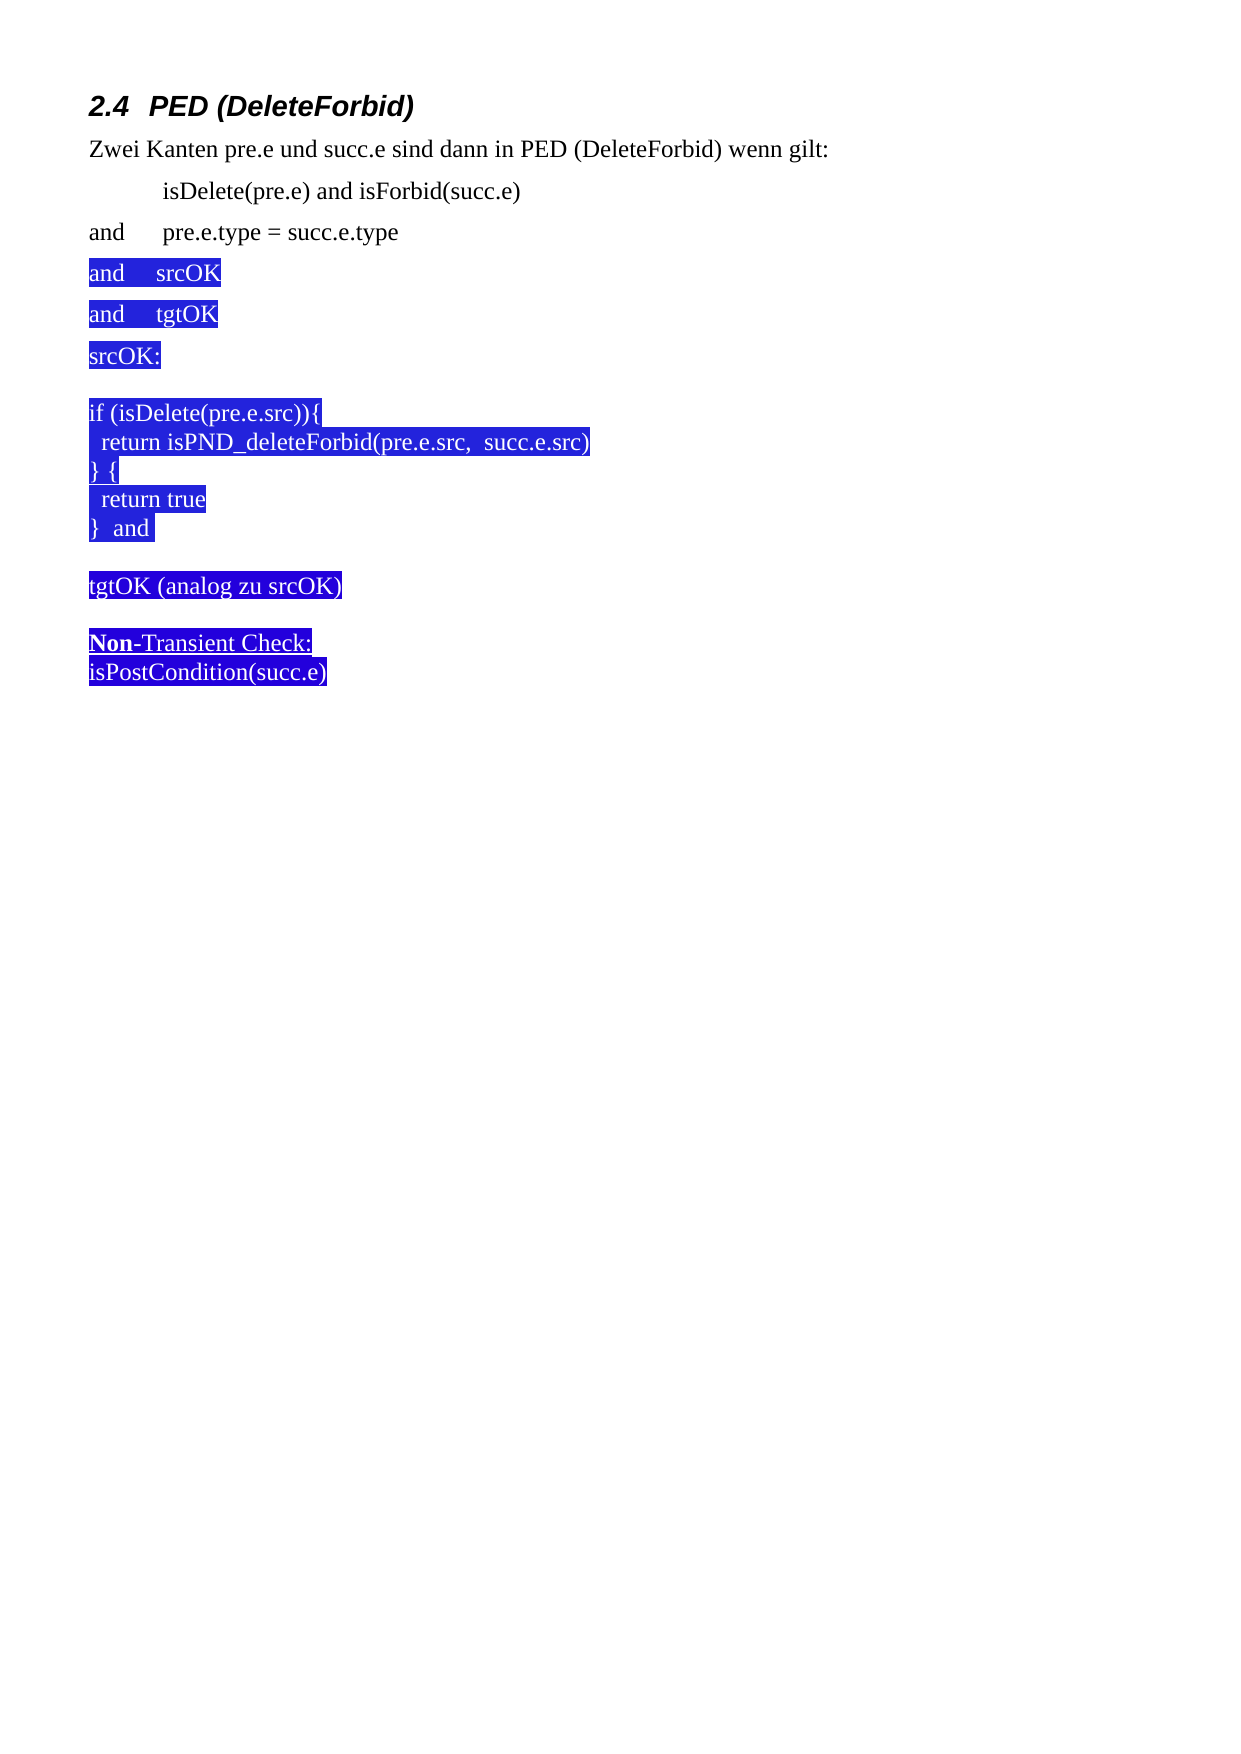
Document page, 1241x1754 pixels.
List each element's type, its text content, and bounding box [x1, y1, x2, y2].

text Zwei Kanten pre.e und succ.e sind dann in PED (DeleteForbid) wenn gilt: [88, 134, 1152, 163]
text isPostCondition(succ.e) [88, 657, 1152, 686]
text and tgtOK [88, 299, 1152, 328]
text return isPND_deleteForbid(pre.e.src, succ.e.src) [88, 427, 1152, 456]
text tgtOK (analog zu srcOK) [88, 571, 1152, 599]
text } { [88, 456, 1152, 484]
text } and [88, 513, 1152, 542]
text srcOK: [88, 341, 1152, 369]
subtitle PED (DeleteForbid) [88, 88, 1152, 122]
text return true [88, 484, 1152, 513]
text isDelete(pre.e) and isForbid(succ.e) [88, 176, 1152, 204]
text Non-Transient Check: [88, 628, 1152, 657]
text and srcOK [88, 258, 1152, 287]
text and pre.e.type = succ.e.type [88, 217, 1152, 246]
text if (isDelete(pre.e.src)){ [88, 398, 1152, 427]
